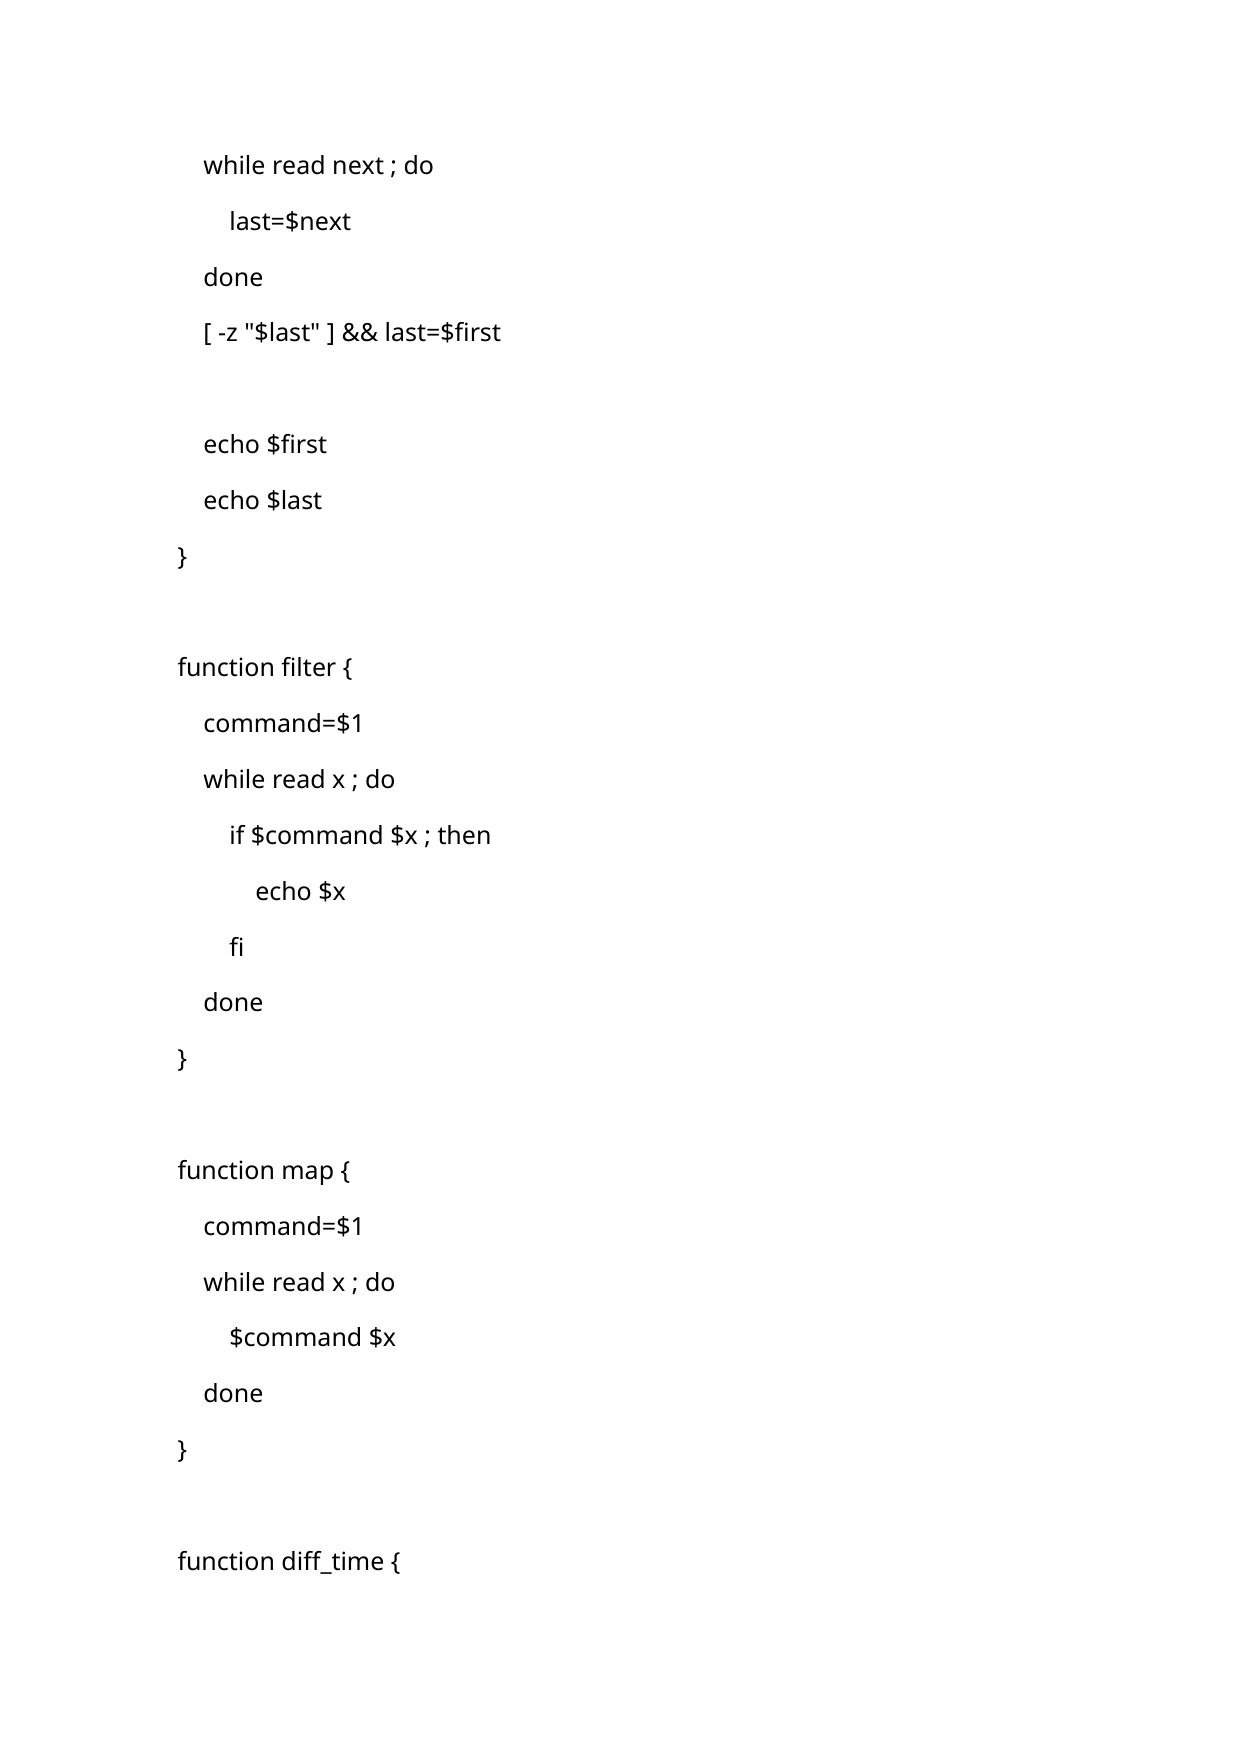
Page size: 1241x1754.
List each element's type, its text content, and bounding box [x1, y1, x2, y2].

text while read x ; do [177, 762, 1063, 796]
text } [177, 1041, 1063, 1075]
text echo $first [177, 427, 1063, 461]
text done [177, 985, 1063, 1019]
text if $command $x ; then [177, 818, 1063, 852]
text done [177, 1376, 1063, 1410]
text done [177, 259, 1063, 293]
text function diff_time { [177, 1543, 1063, 1577]
text last=$next [177, 203, 1063, 237]
text function map { [177, 1153, 1063, 1187]
text function filter { [177, 650, 1063, 684]
text command=$1 [177, 1208, 1063, 1242]
text command=$1 [177, 706, 1063, 740]
text while read next ; do [177, 148, 1063, 182]
text } [177, 538, 1063, 572]
text while read x ; do [177, 1264, 1063, 1298]
text } [177, 1432, 1063, 1466]
text fi [177, 929, 1063, 963]
text echo $last [177, 483, 1063, 517]
text [ -z "$last" ] && last=$first [177, 315, 1063, 349]
text echo $x [177, 873, 1063, 907]
text $command $x [177, 1320, 1063, 1354]
